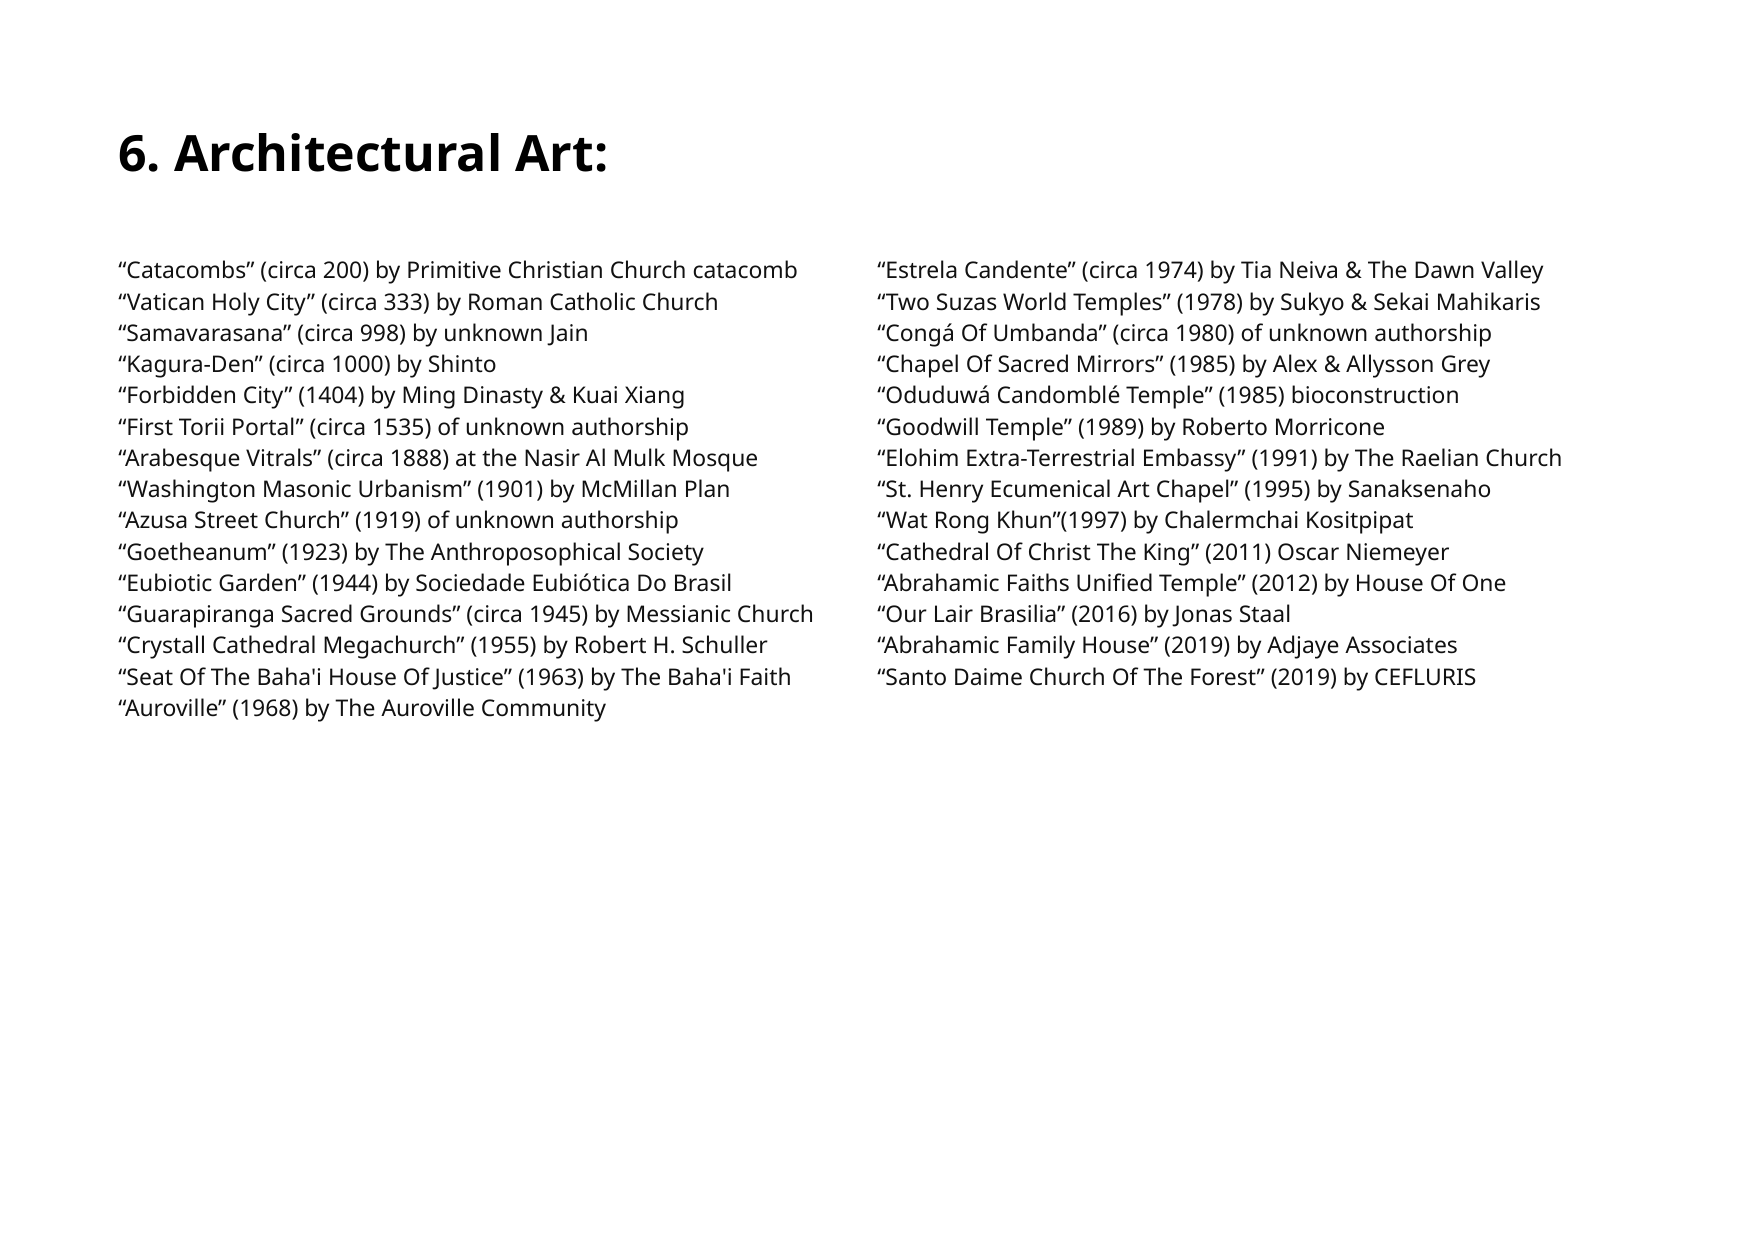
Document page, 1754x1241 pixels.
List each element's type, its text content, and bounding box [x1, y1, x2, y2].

text “Auroville” (1968) by The Auroville Community [118, 692, 877, 723]
text “Our Lair Brasilia” (2016) by Jonas Staal [877, 598, 1636, 629]
text “Samavarasana” (circa 998) by unknown Jain [118, 317, 877, 348]
text “Two Suzas World Temples” (1978) by Sukyo & Sekai Mahikaris [877, 286, 1636, 317]
text “Oduduwá Candomblé Temple” (1985) bioconstruction [877, 379, 1636, 411]
text “Azusa Street Church” (1919) of unknown authorship [118, 504, 877, 536]
text “Guarapiranga Sacred Grounds” (circa 1945) by Messianic Church [118, 598, 877, 629]
text “Elohim Extra-Terrestrial Embassy” (1991) by The Raelian Church [877, 442, 1636, 473]
text “St. Henry Ecumenical Art Chapel” (1995) by Sanaksenaho [877, 473, 1636, 504]
text “Eubiotic Garden” (1944) by Sociedade Eubiótica Do Brasil [118, 567, 877, 598]
text “Goodwill Temple” (1989) by Roberto Morricone [877, 411, 1636, 442]
text “Abrahamic Faiths Unified Temple” (2012) by House Of One [877, 567, 1636, 598]
text “Washington Masonic Urbanism” (1901) by McMillan Plan [118, 473, 877, 504]
text “Vatican Holy City” (circa 333) by Roman Catholic Church [118, 286, 877, 317]
text “Kagura-Den” (circa 1000) by Shinto [118, 348, 877, 379]
text “Santo Daime Church Of The Forest” (2019) by CEFLURIS [877, 661, 1636, 692]
text “Estrela Candente” (circa 1974) by Tia Neiva & The Dawn Valley [877, 254, 1636, 286]
text “Congá Of Umbanda” (circa 1980) of unknown authorship [877, 317, 1636, 348]
text “Cathedral Of Christ The King” (2011) Oscar Niemeyer [877, 536, 1636, 567]
text “Seat Of The Baha'i House Of Justice” (1963) by The Baha'i Faith [118, 661, 877, 692]
text “Abrahamic Family House” (2019) by Adjaye Associates [877, 629, 1636, 661]
text 6. Architectural Art: [118, 118, 1636, 186]
text “Forbidden City” (1404) by Ming Dinasty & Kuai Xiang [118, 379, 877, 411]
text “Crystall Cathedral Megachurch” (1955) by Robert H. Schuller [118, 629, 877, 661]
text “First Torii Portal” (circa 1535) of unknown authorship [118, 411, 877, 442]
text “Chapel Of Sacred Mirrors” (1985) by Alex & Allysson Grey [877, 348, 1636, 379]
text “Catacombs” (circa 200) by Primitive Christian Church catacomb [118, 254, 877, 286]
text “Arabesque Vitrals” (circa 1888) at the Nasir Al Mulk Mosque [118, 442, 877, 473]
text “Goetheanum” (1923) by The Anthroposophical Society [118, 536, 877, 567]
text “Wat Rong Khun”(1997) by Chalermchai Kositpipat [877, 504, 1636, 536]
